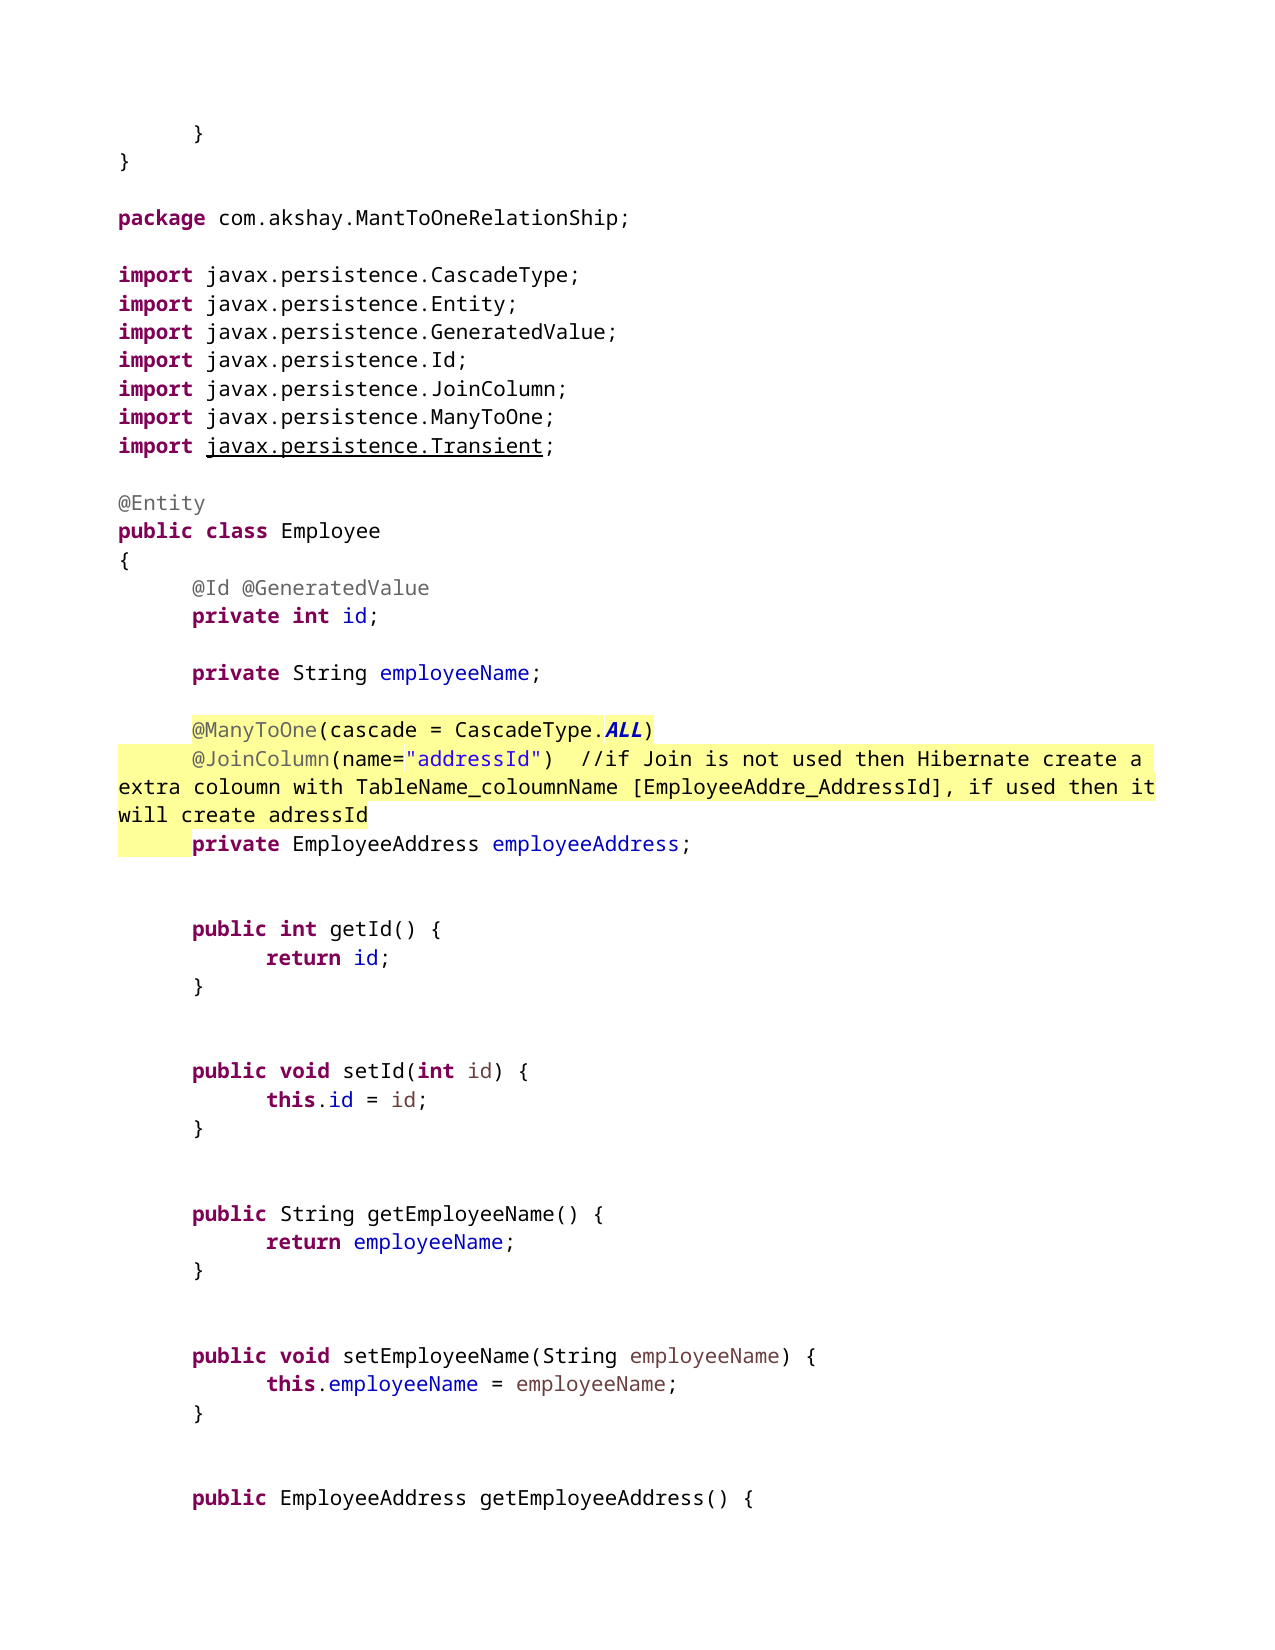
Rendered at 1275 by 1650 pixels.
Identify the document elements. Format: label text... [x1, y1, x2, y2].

text import javax.persistence.JoinColumn; [118, 374, 1157, 402]
text import javax.persistence.Entity; [118, 289, 1157, 317]
text } [118, 971, 1157, 1000]
text } [118, 1398, 1157, 1426]
text public String getEmployeeName() { [118, 1199, 1157, 1227]
text private EmployeeAddress employeeAddress; [118, 829, 1157, 857]
text this.id = id; [118, 1085, 1157, 1113]
text @ManyToOne(cascade = CascadeType.ALL) [118, 715, 1157, 744]
text public class Employee [118, 516, 1157, 545]
text import javax.persistence.Transient; [118, 431, 1157, 459]
text @JoinColumn(name="addressId") //if Join is not used then Hibernate create a extra coloumn with TableName_coloumnName [EmployeeAddre_AddressId], if used then it will create adressId [118, 744, 1157, 829]
text } [118, 147, 1157, 175]
text private int id; [118, 602, 1157, 630]
text private String employeeName; [118, 658, 1157, 687]
text this.employeeName = employeeName; [118, 1369, 1157, 1398]
text return id; [118, 943, 1157, 971]
text } [118, 118, 1157, 147]
text package com.akshay.MantToOneRelationShip; [118, 203, 1157, 232]
text } [118, 1113, 1157, 1142]
text { [118, 545, 1157, 573]
text import javax.persistence.Id; [118, 346, 1157, 374]
text @Entity [118, 488, 1157, 516]
text public int getId() { [118, 914, 1157, 943]
text public void setEmployeeName(String employeeName) { [118, 1341, 1157, 1369]
text public void setId(int id) { [118, 1057, 1157, 1085]
text @Id @GeneratedValue [118, 573, 1157, 602]
text public EmployeeAddress getEmployeeAddress() { [118, 1483, 1157, 1512]
text import javax.persistence.CascadeType; [118, 260, 1157, 289]
text return employeeName; [118, 1227, 1157, 1256]
text import javax.persistence.GeneratedValue; [118, 317, 1157, 346]
text } [118, 1256, 1157, 1284]
text import javax.persistence.ManyToOne; [118, 402, 1157, 431]
